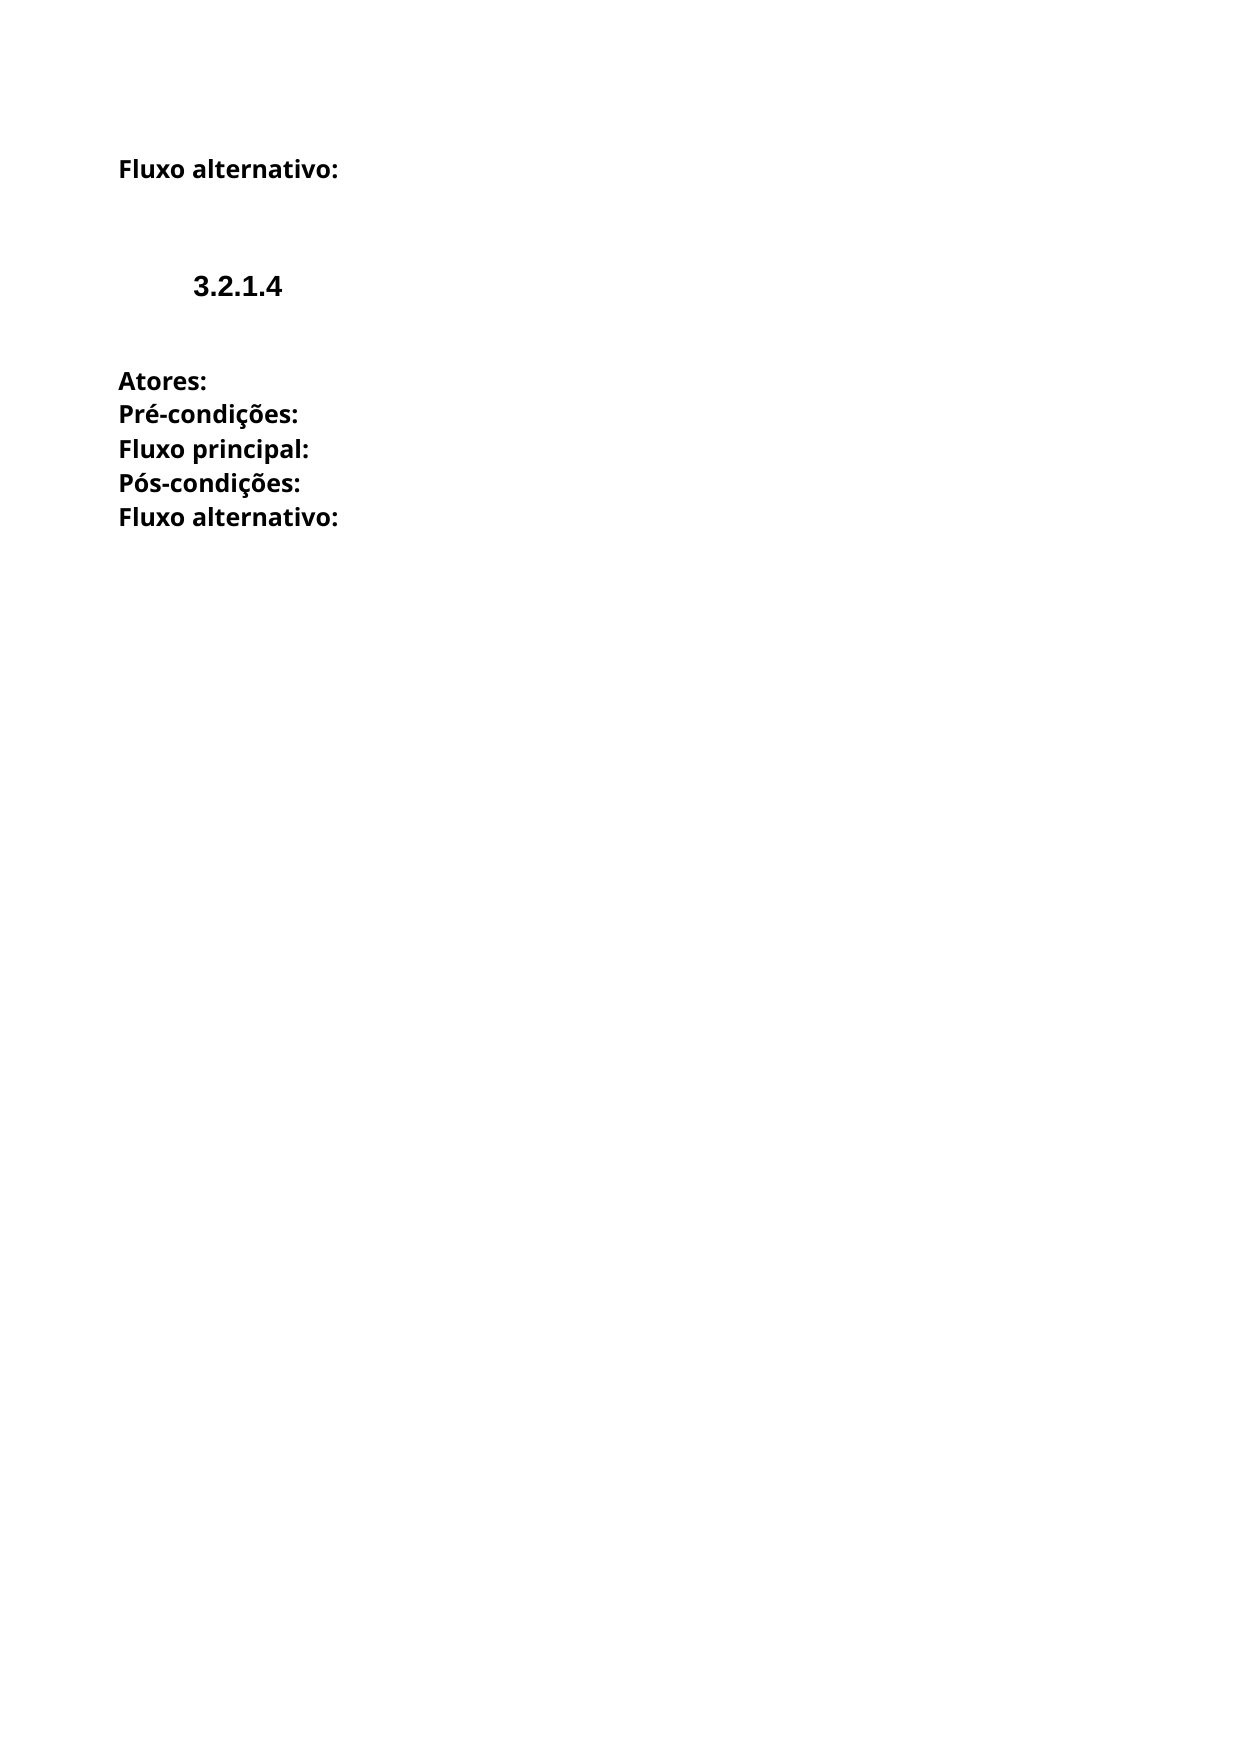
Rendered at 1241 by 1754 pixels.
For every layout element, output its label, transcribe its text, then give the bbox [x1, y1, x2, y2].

text Pós-condições: [118, 465, 1122, 499]
text Fluxo alternativo: [118, 499, 1122, 533]
subtitle 3.2.1.4 [118, 269, 1122, 302]
text Fluxo alternativo: [118, 152, 1122, 186]
text Pré-condições: [118, 397, 1122, 431]
text Atores: [118, 363, 1122, 397]
text Fluxo principal: [118, 431, 1122, 465]
